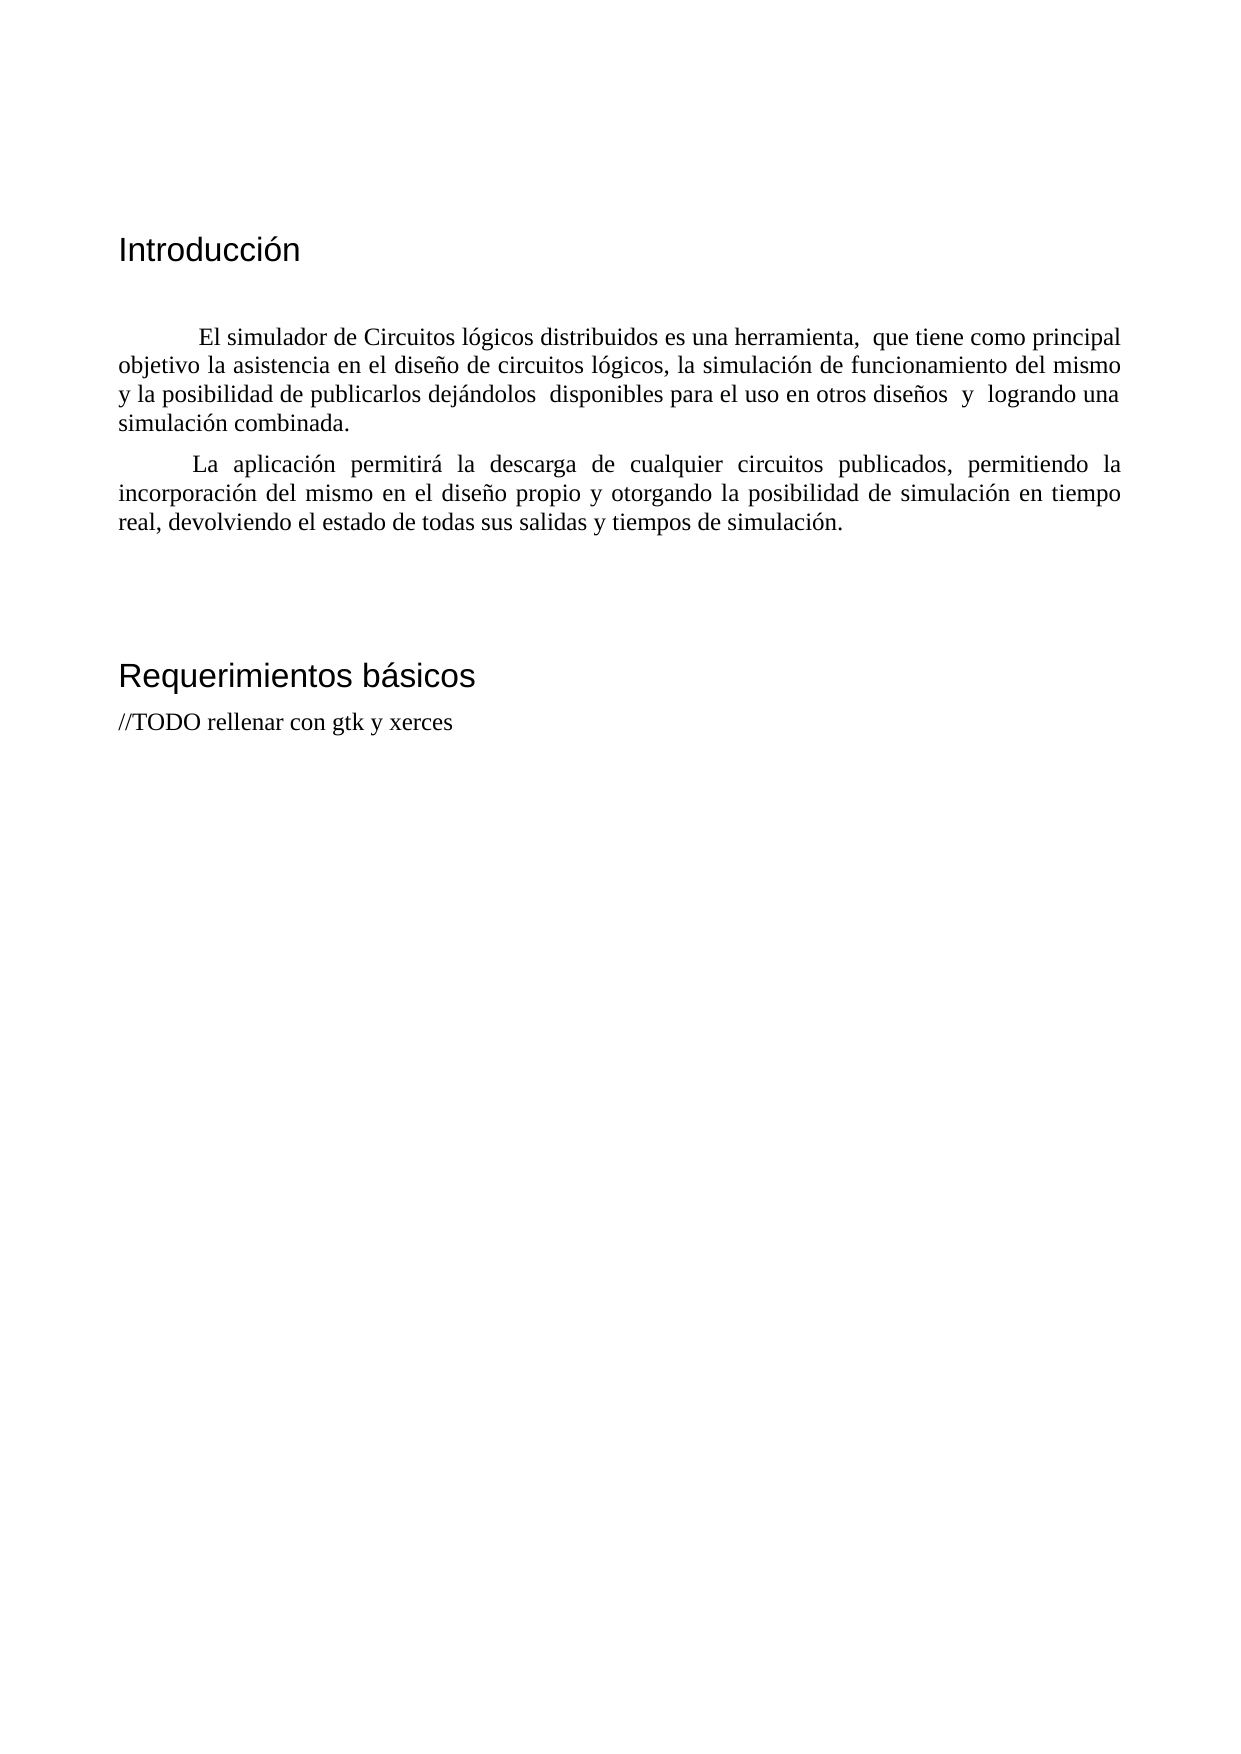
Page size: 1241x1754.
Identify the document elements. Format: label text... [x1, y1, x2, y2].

text La aplicación permitirá la descarga de cualquier circuitos publicados, permitiendo la incorporación del mismo en el diseño propio y otorgando la posibilidad de simulación en tiempo real, devolviendo el estado de todas sus salidas y tiempos de simulación. [118, 449, 1122, 536]
text //TODO rellenar con gtk y xerces [118, 707, 1122, 735]
subtitle Requerimientos básicos [118, 656, 1122, 694]
subtitle Introducción [118, 229, 1122, 268]
text El simulador de Circuitos lógicos distribuidos es una herramienta, que tiene como principal objetivo la asistencia en el diseño de circuitos lógicos, la simulación de funcionamiento del mismo y la posibilidad de publicarlos dejándolos disponibles para el uso en otros diseños y logrando una simulación combinada. [118, 322, 1122, 437]
